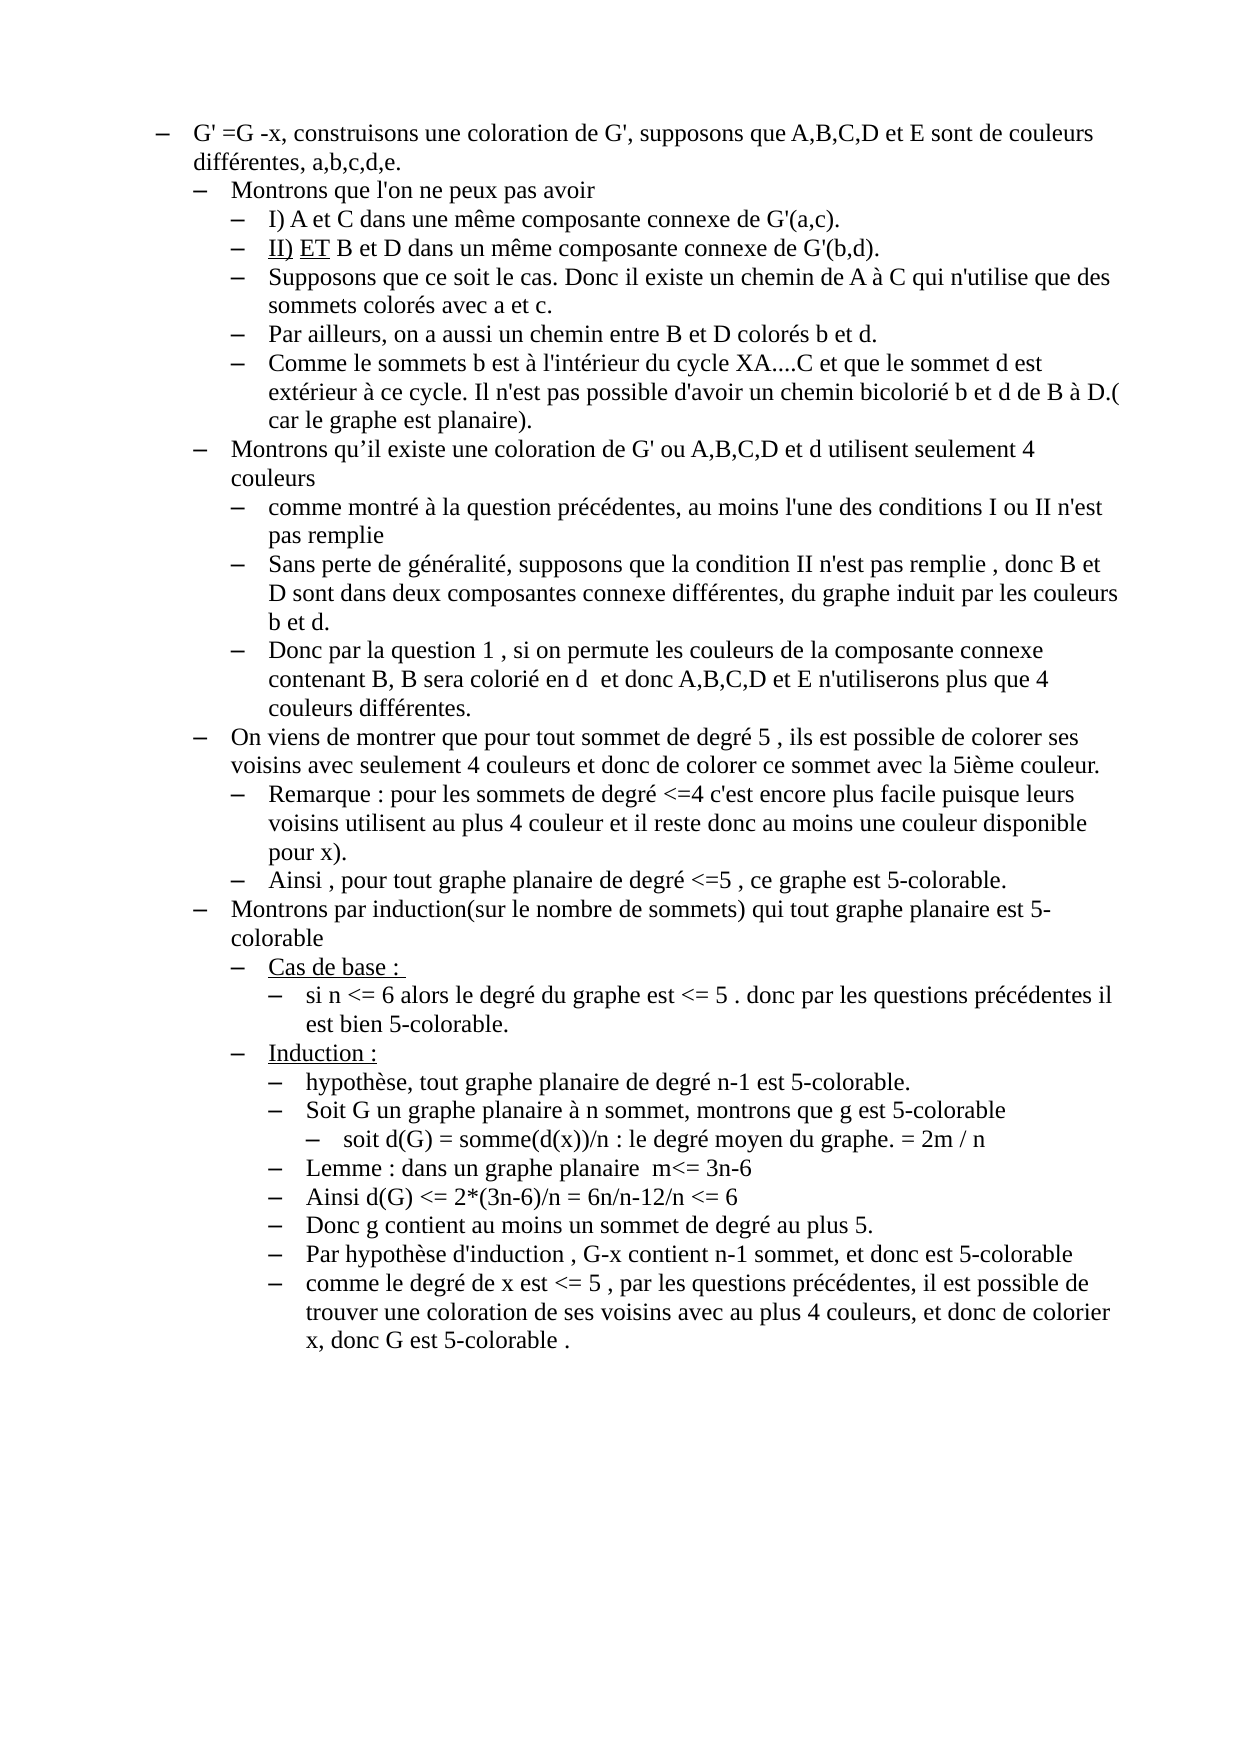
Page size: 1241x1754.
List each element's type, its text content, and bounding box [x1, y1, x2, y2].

list Lemme : dans un graphe planaire m<= 3n-6 [268, 1153, 1122, 1182]
list On viens de montrer que pour tout sommet de degré 5 , ils est possible de colorer ses voisins avec seulement 4 couleurs et donc de colorer ce sommet avec la 5ième couleur. [193, 722, 1122, 779]
list Comme le sommets b est à l'intérieur du cycle XA....C et que le sommet d est extérieur à ce cycle. Il n'est pas possible d'avoir un chemin bicolorié b et d de B à D.( car le graphe est planaire). [231, 348, 1122, 434]
list Ainsi , pour tout graphe planaire de degré <=5 , ce graphe est 5-colorable. [231, 866, 1122, 894]
list comme le degré de x est <= 5 , par les questions précédentes, il est possible de trouver une coloration de ses voisins avec au plus 4 couleurs, et donc de colorier x, donc G est 5-colorable . [268, 1268, 1122, 1354]
list Soit G un graphe planaire à n sommet, montrons que g est 5-colorable [268, 1096, 1122, 1124]
list si n <= 6 alors le degré du graphe est <= 5 . donc par les questions précédentes il est bien 5-colorable. [268, 981, 1122, 1038]
list Ainsi d(G) <= 2*(3n-6)/n = 6n/n-12/n <= 6 [268, 1182, 1122, 1211]
list Donc g contient au moins un sommet de degré au plus 5. [268, 1211, 1122, 1239]
list Induction : [231, 1038, 1122, 1067]
list soit d(G) = somme(d(x))/n : le degré moyen du graphe. = 2m / n [306, 1124, 1122, 1153]
list hypothèse, tout graphe planaire de degré n-1 est 5-colorable. [268, 1067, 1122, 1096]
list Montrons par induction(sur le nombre de sommets) qui tout graphe planaire est 5-colorable [193, 894, 1122, 952]
list Par ailleurs, on a aussi un chemin entre B et D colorés b et d. [231, 319, 1122, 348]
list Supposons que ce soit le cas. Donc il existe un chemin de A à C qui n'utilise que des sommets colorés avec a et c. [231, 262, 1122, 319]
list Par hypothèse d'induction , G-x contient n-1 sommet, et donc est 5-colorable [268, 1239, 1122, 1268]
list II) ET B et D dans un même composante connexe de G'(b,d). [231, 233, 1122, 262]
list G' =G -x, construisons une coloration de G', supposons que A,B,C,D et E sont de couleurs différentes, a,b,c,d,e. [156, 118, 1122, 176]
list Cas de base : [231, 952, 1122, 981]
list Remarque : pour les sommets de degré <=4 c'est encore plus facile puisque leurs voisins utilisent au plus 4 couleur et il reste donc au moins une couleur disponible pour x). [231, 779, 1122, 866]
list Montrons que l'on ne peux pas avoir [193, 176, 1122, 204]
list I) A et C dans une même composante connexe de G'(a,c). [231, 204, 1122, 233]
list Montrons qu’il existe une coloration de G' ou A,B,C,D et d utilisent seulement 4 couleurs [193, 434, 1122, 492]
list Donc par la question 1 , si on permute les couleurs de la composante connexe contenant B, B sera colorié en d et donc A,B,C,D et E n'utiliserons plus que 4 couleurs différentes. [231, 636, 1122, 722]
list comme montré à la question précédentes, au moins l'une des conditions I ou II n'est pas remplie [231, 492, 1122, 549]
list Sans perte de généralité, supposons que la condition II n'est pas remplie , donc B et D sont dans deux composantes connexe différentes, du graphe induit par les couleurs b et d. [231, 549, 1122, 636]
